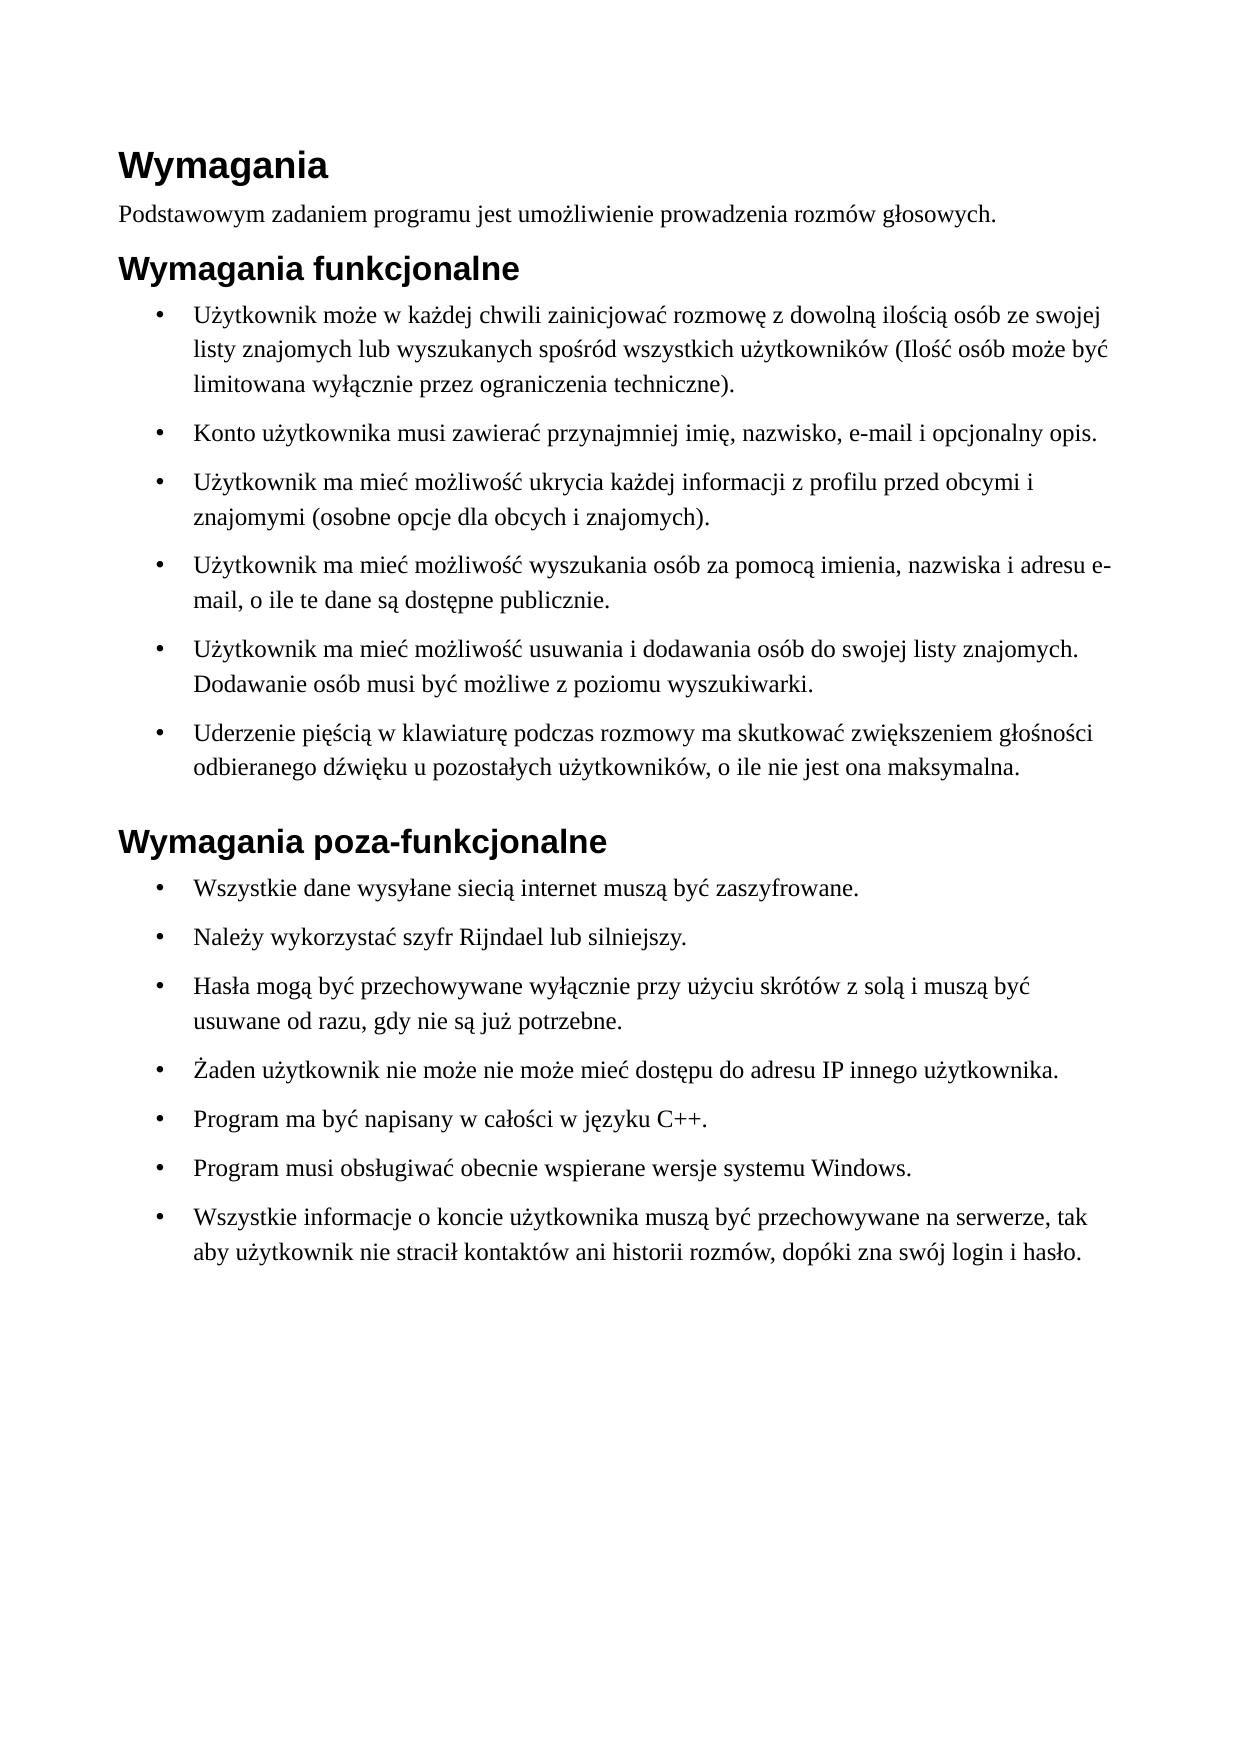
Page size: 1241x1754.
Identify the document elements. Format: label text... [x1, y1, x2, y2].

list Użytkownik ma mieć możliwość ukrycia każdej informacji z profilu przed obcymi i znajomymi (osobne opcje dla obcych i znajomych). [156, 467, 1122, 530]
list Należy wykorzystać szyfr Rijndael lub silniejszy. [156, 922, 1122, 951]
list Użytkownik ma mieć możliwość usuwania i dodawania osób do swojej listy znajomych. Dodawanie osób musi być możliwe z poziomu wyszukiwarki. [156, 634, 1122, 697]
text Podstawowym zadaniem programu jest umożliwienie prowadzenia rozmów głosowych. [118, 199, 1122, 228]
list Wszystkie dane wysyłane siecią internet muszą być zaszyfrowane. [156, 873, 1122, 902]
list Użytkownik ma mieć możliwość wyszukania osób za pomocą imienia, nazwiska i adresu e-mail, o ile te dane są dostępne publicznie. [156, 551, 1122, 614]
list Konto użytkownika musi zawierać przynajmniej imię, nazwisko, e-mail i opcjonalny opis. [156, 418, 1122, 447]
list Wszystkie informacje o koncie użytkownika muszą być przechowywane na serwerze, tak aby użytkownik nie stracił kontaktów ani historii rozmów, dopóki zna swój login i hasło. [156, 1202, 1122, 1265]
list Uderzenie pięścią w klawiaturę podczas rozmowy ma skutkować zwiększeniem głośności odbieranego dźwięku u pozostałych użytkowników, o ile nie jest ona maksymalna. [156, 718, 1122, 781]
subtitle Wymagania poza-funkcjonalne [118, 822, 1122, 861]
list Program musi obsługiwać obecnie wspierane wersje systemu Windows. [156, 1153, 1122, 1182]
subtitle Wymagania funkcjonalne [118, 249, 1122, 287]
list Hasła mogą być przechowywane wyłącznie przy użyciu skrótów z solą i muszą być usuwane od razu, gdy nie są już potrzebne. [156, 971, 1122, 1034]
list Użytkownik może w każdej chwili zainicjować rozmowę z dowolną ilością osób ze swojej listy znajomych lub wyszukanych spośród wszystkich użytkowników (Ilość osób może być limitowana wyłącznie przez ograniczenia techniczne). [156, 300, 1122, 398]
list Program ma być napisany w całości w języku C++. [156, 1104, 1122, 1133]
list Żaden użytkownik nie może nie może mieć dostępu do adresu IP innego użytkownika. [156, 1055, 1122, 1084]
subtitle Wymagania [118, 143, 1122, 187]
